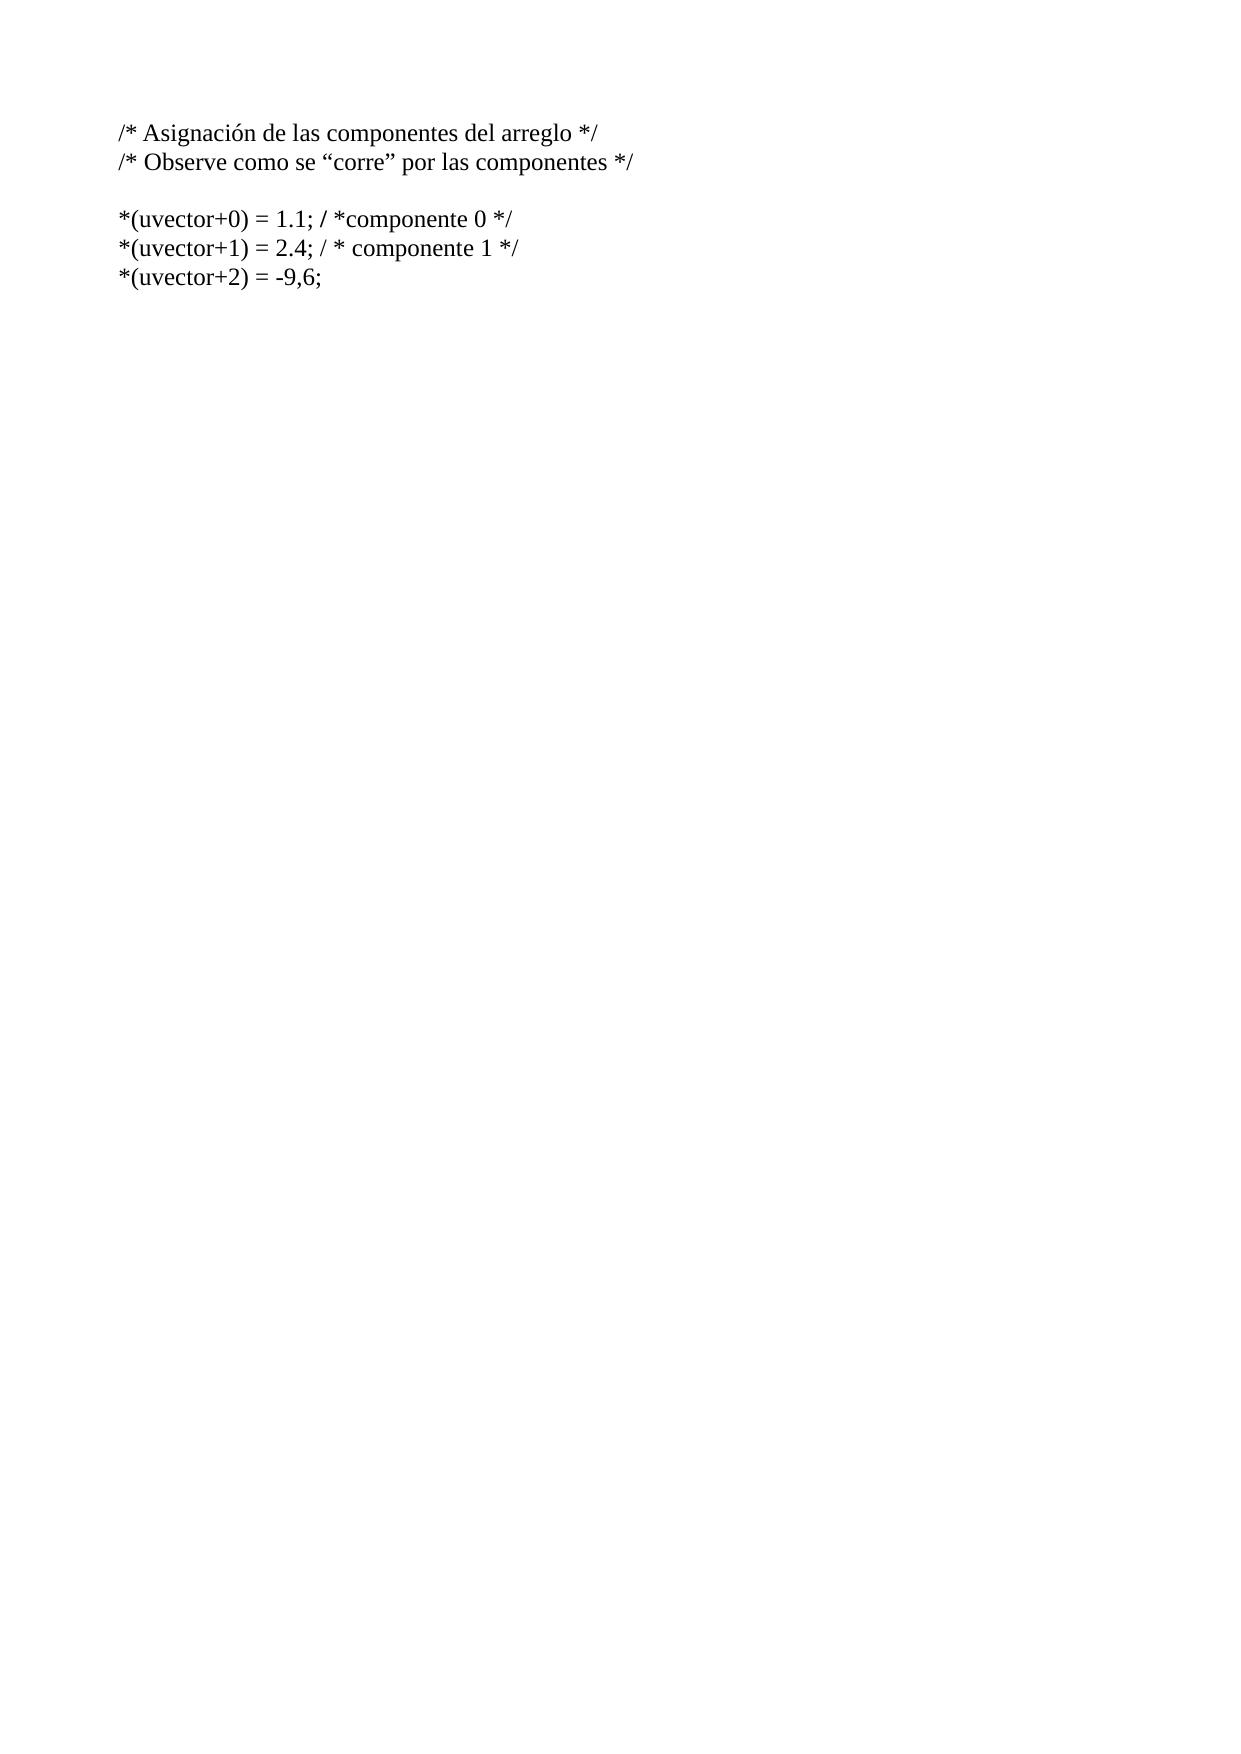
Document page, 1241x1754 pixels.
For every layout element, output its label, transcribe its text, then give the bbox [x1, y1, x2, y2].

text *(uvector+1) = 2.4; / * componente 1 */ [118, 233, 1122, 262]
text /* Observe como se “corre” por las componentes */ [118, 147, 1122, 176]
text /* Asignación de las componentes del arreglo */ [118, 118, 1122, 147]
text *(uvector+0) = 1.1; / *componente 0 */ [118, 204, 1122, 233]
text *(uvector+2) = -9,6; [118, 262, 1122, 291]
